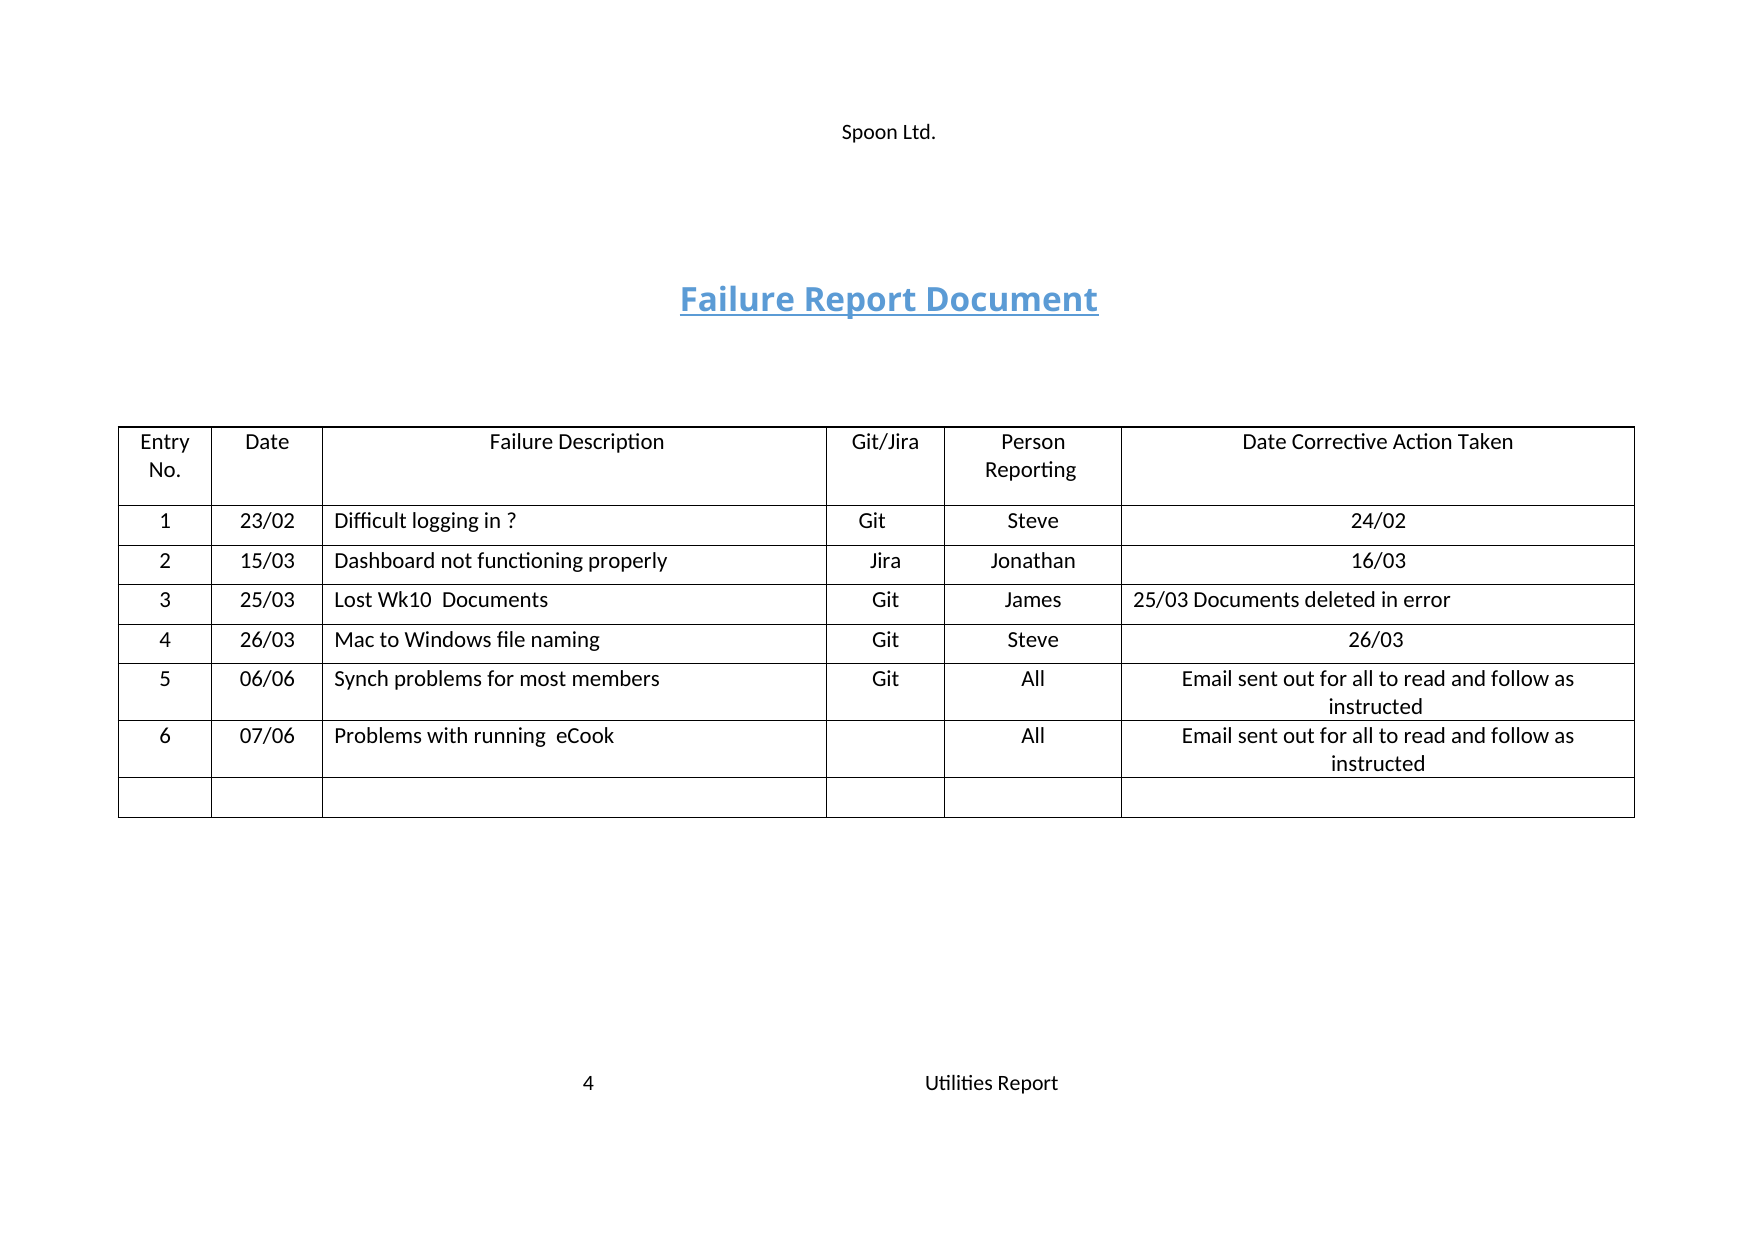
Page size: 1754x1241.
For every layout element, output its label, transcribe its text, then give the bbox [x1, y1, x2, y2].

table_cell Git [827, 664, 944, 720]
table_cell Email sent out for all to read and follow as instructed [1122, 721, 1634, 777]
table_cell [119, 778, 211, 817]
table_cell Jonathan [945, 546, 1121, 584]
table_cell Mac to Windows file naming [323, 625, 826, 663]
table_cell 24/02 [1122, 506, 1634, 545]
table_cell Email sent out for all to read and follow as instructed [1122, 664, 1634, 720]
table_cell 25/03 Documents deleted in error [1122, 585, 1634, 624]
table_cell All [945, 721, 1121, 777]
table_cell 6 [119, 721, 211, 777]
table_header Failure Description [323, 428, 826, 505]
table_cell 16/03 [1122, 546, 1634, 584]
table_cell Problems with running eCook [323, 721, 826, 777]
table_cell Lost Wk10 Documents [323, 585, 826, 624]
table_cell [827, 778, 944, 817]
table_cell All [945, 664, 1121, 720]
table_header Entry No. [119, 428, 211, 505]
table_cell 5 [119, 664, 211, 720]
table_cell 23/02 [212, 506, 322, 545]
table_cell Steve [945, 506, 1121, 545]
table_cell James [945, 585, 1121, 624]
table_cell Git [827, 506, 944, 545]
table_cell 2 [119, 546, 211, 584]
table_cell [827, 721, 944, 777]
table_cell [1122, 778, 1634, 817]
table_cell Git [827, 625, 944, 663]
text Failure Report Document [118, 276, 1636, 321]
table_cell Git [827, 585, 944, 624]
table_cell 25/03 [212, 585, 322, 624]
table_cell 26/03 [1122, 625, 1634, 663]
table_cell Dashboard not functioning properly [323, 546, 826, 584]
table_cell [323, 778, 826, 817]
table_cell 1 [119, 506, 211, 545]
table_header Date Corrective Action Taken [1122, 428, 1634, 505]
table_cell 15/03 [212, 546, 322, 584]
table_cell [212, 778, 322, 817]
table_cell 3 [119, 585, 211, 624]
table_header Git/Jira [827, 428, 944, 505]
table_header Person Reporting [945, 428, 1121, 505]
table_cell Steve [945, 625, 1121, 663]
table_cell 26/03 [212, 625, 322, 663]
table_cell 07/06 [212, 721, 322, 777]
table_cell 4 [119, 625, 211, 663]
table_cell 06/06 [212, 664, 322, 720]
table_cell Difficult logging in ? [323, 506, 826, 545]
table_cell Jira [827, 546, 944, 584]
table_cell Synch problems for most members [323, 664, 826, 720]
table_header Date [212, 428, 322, 505]
table_cell [945, 778, 1121, 817]
